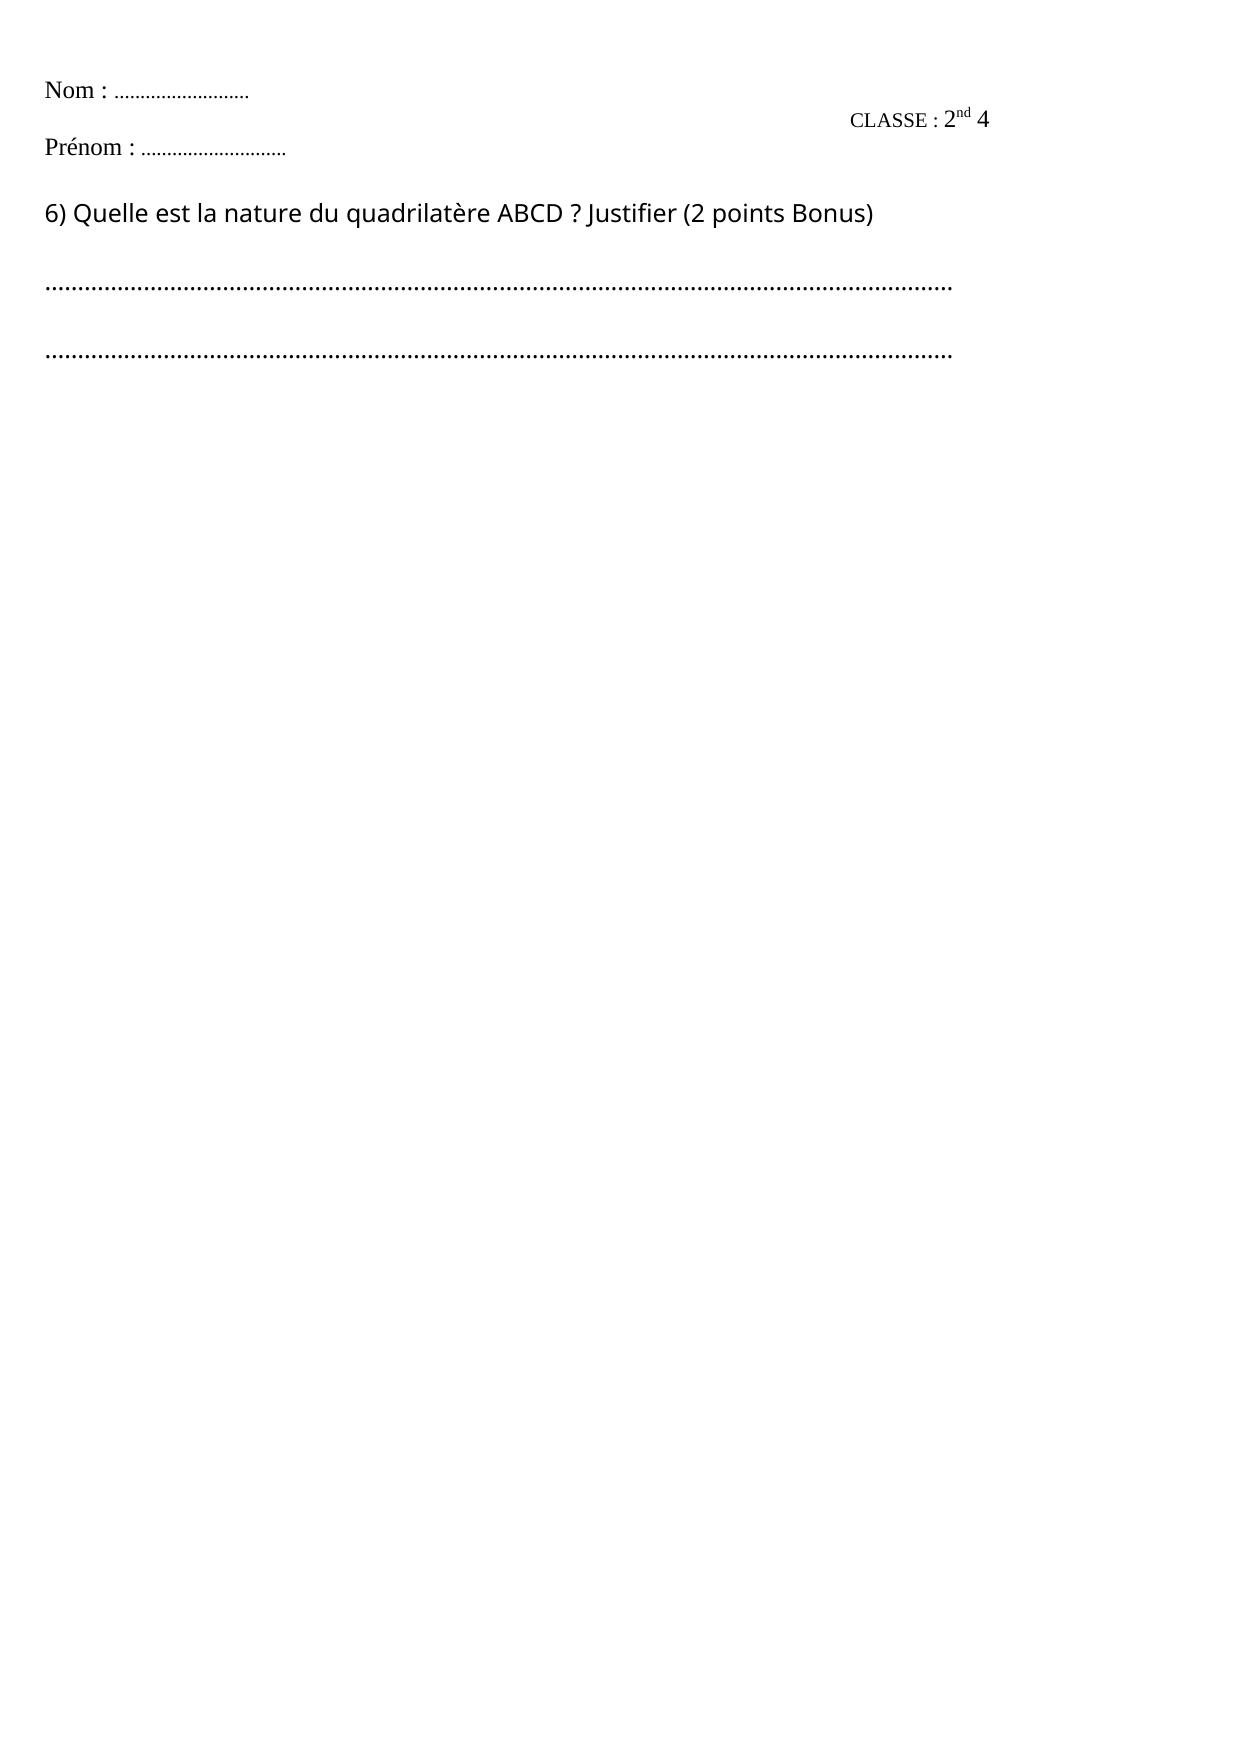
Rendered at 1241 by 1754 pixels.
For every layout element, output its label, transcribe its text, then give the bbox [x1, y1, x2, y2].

text ………………………………………………………………………………………………………………………… [44, 332, 1196, 366]
text ………………………………………………………………………………………………………………………… [44, 263, 1196, 297]
text 6) Quelle est la nature du quadrilatère ABCD ? Justifier (2 points Bonus) [44, 195, 1196, 229]
